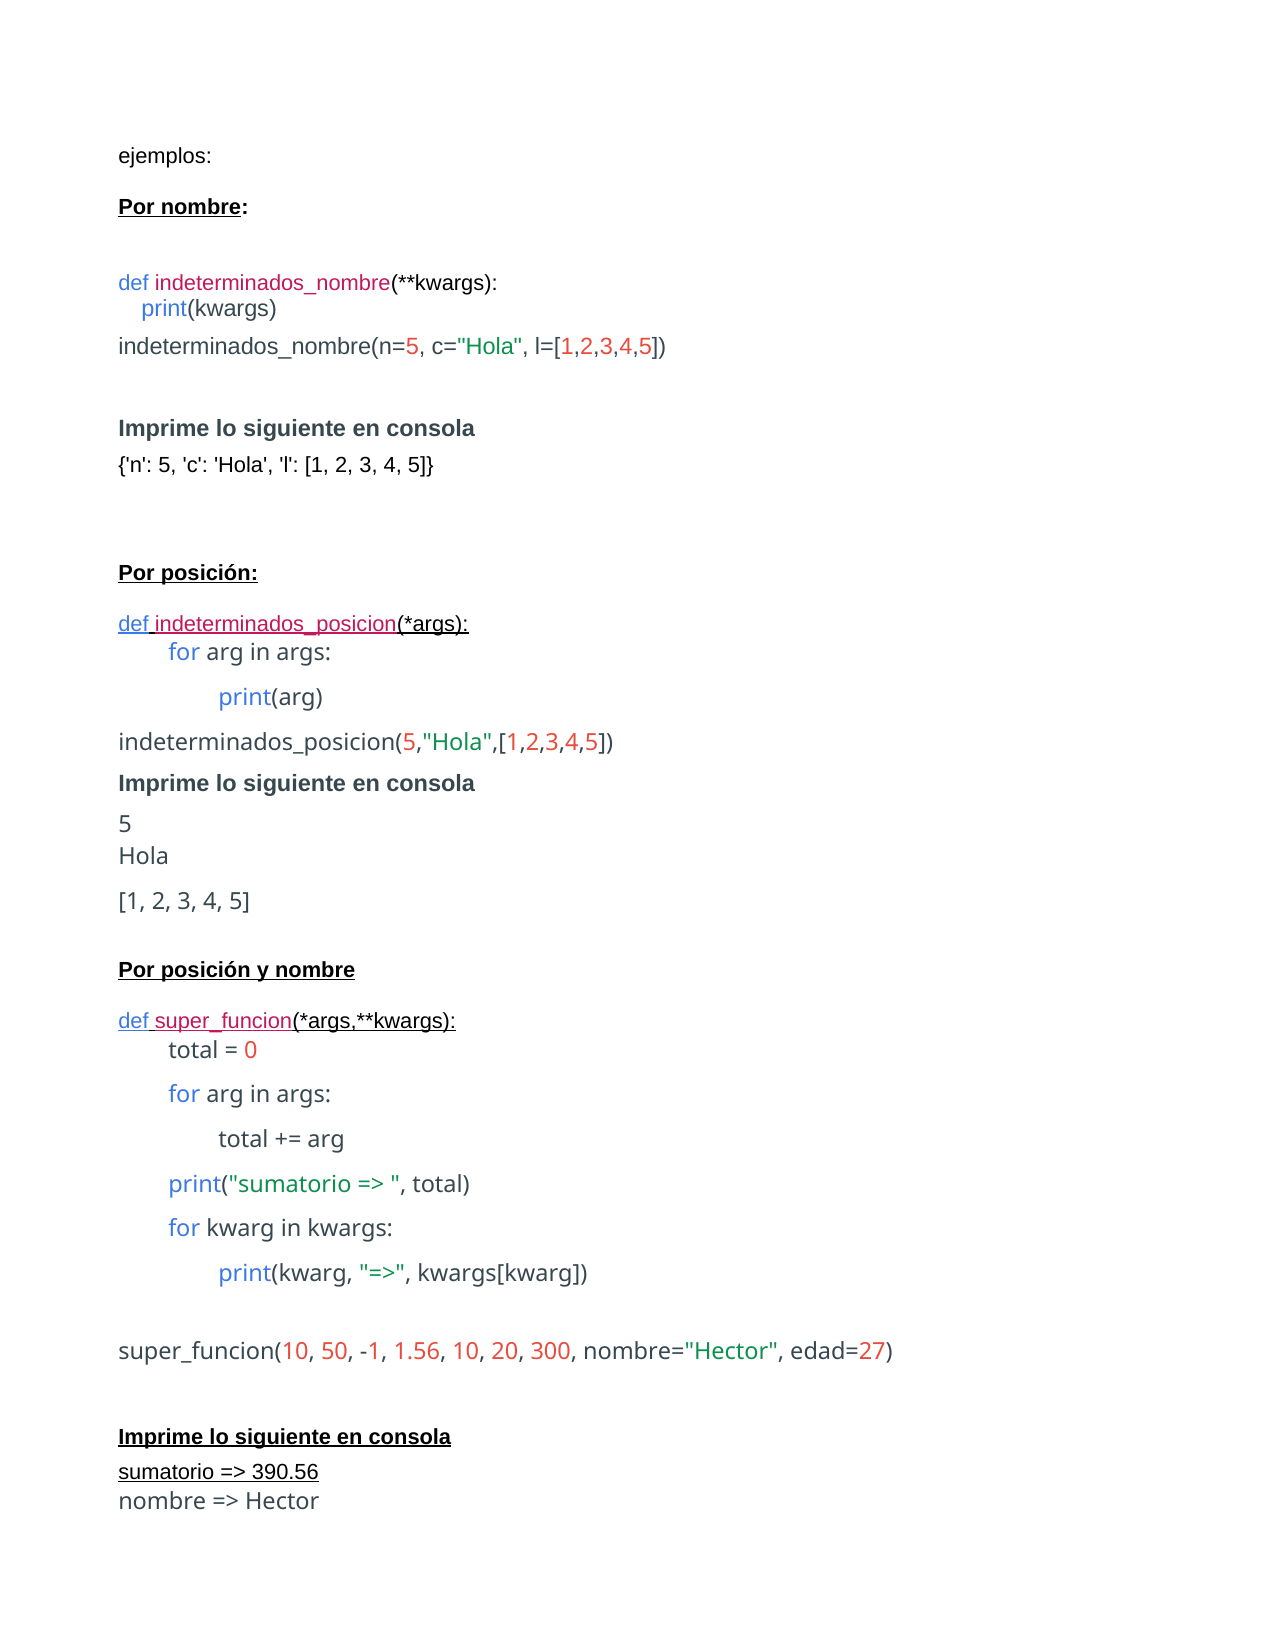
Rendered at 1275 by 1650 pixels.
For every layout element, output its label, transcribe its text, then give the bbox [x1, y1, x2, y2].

text def indeterminados_posicion(*args): [118, 610, 1157, 636]
text Imprime lo siguiente en consola [118, 414, 1157, 441]
text ejemplos: [118, 143, 1157, 168]
text [1, 2, 3, 4, 5] [118, 884, 1157, 916]
text Por posición y nombre [118, 957, 1157, 983]
text for kwarg in kwargs: [118, 1212, 1157, 1244]
text Por posición: [118, 560, 1157, 585]
text for arg in args: [118, 1078, 1157, 1110]
text print(kwarg, "=>", kwargs[kwarg]) [118, 1256, 1157, 1288]
text indeterminados_posicion(5,"Hola",[1,2,3,4,5]) [118, 725, 1157, 757]
text sumatorio => 390.56 [118, 1459, 1157, 1484]
text indeterminados_nombre(n=5, c="Hola", l=[1,2,3,4,5]) [118, 332, 1157, 359]
text print(arg) [118, 680, 1157, 712]
text total = 0 [118, 1033, 1157, 1065]
text super_funcion(10, 50, -1, 1.56, 10, 20, 300, nombre="Hector", edad=27) [118, 1334, 1157, 1366]
text total += arg [118, 1122, 1157, 1154]
text Por nombre: [118, 194, 1157, 219]
text nombre => Hector [118, 1484, 1157, 1516]
text Imprime lo siguiente en consola [118, 770, 1157, 797]
text Hola [118, 839, 1157, 871]
text {'n': 5, 'c': 'Hola', 'l': [1, 2, 3, 4, 5]} [118, 452, 1157, 477]
text print(kwargs) [118, 294, 1157, 321]
text Imprime lo siguiente en consola [118, 1423, 1157, 1449]
text def super_funcion(*args,**kwargs): [118, 1008, 1157, 1033]
text for arg in args: [118, 636, 1157, 668]
text print("sumatorio => ", total) [118, 1167, 1157, 1199]
text def indeterminados_nombre(**kwargs): [118, 269, 1157, 294]
text 5 [118, 807, 1157, 839]
